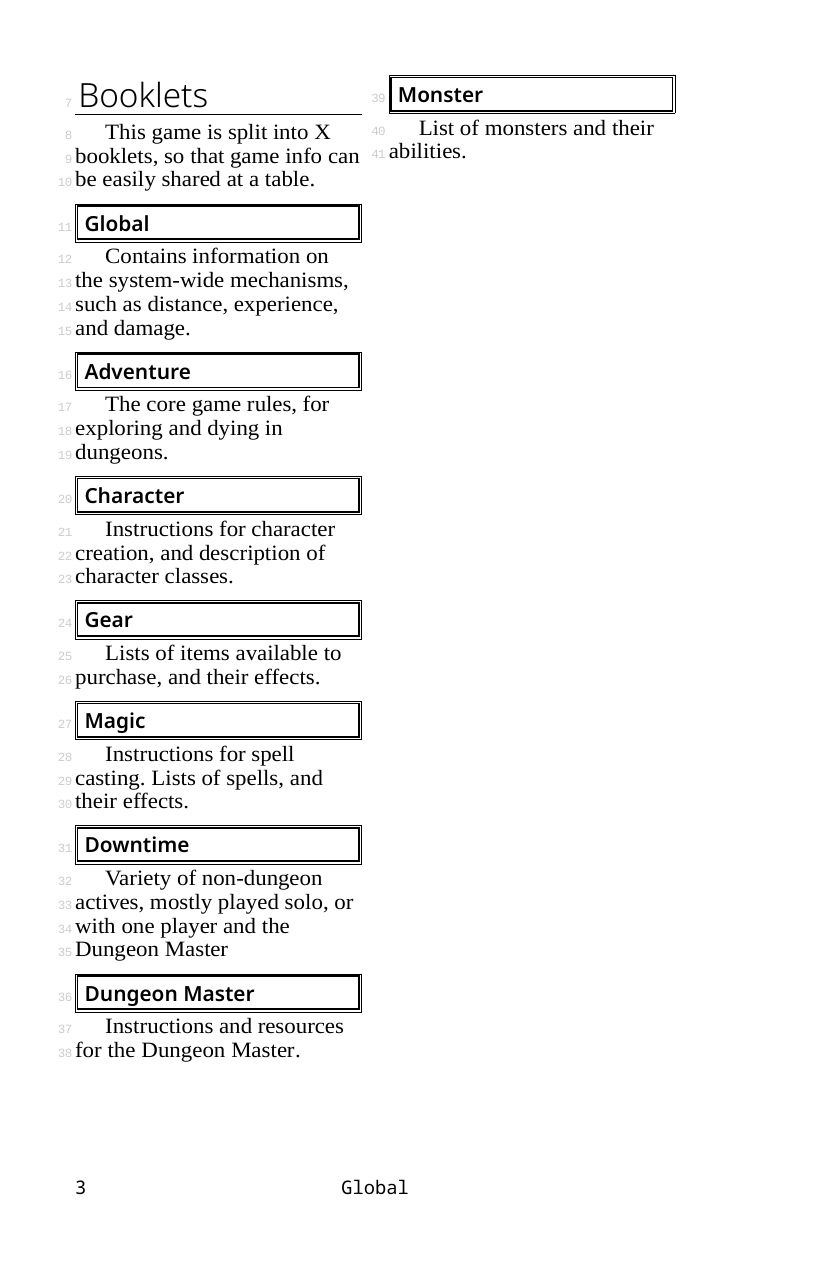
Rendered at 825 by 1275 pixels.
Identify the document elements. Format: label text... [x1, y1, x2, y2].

subtitle Dungeon Master [78, 977, 358, 1008]
text Instructions for spell casting. Lists of spells, and their effects. [75, 742, 362, 813]
text This game is split into X booklets, so that game info can be easily shared at a table. [75, 120, 362, 192]
subtitle booklets [75, 75, 362, 114]
text The core game rules, for exploring and dying in dungeons. [75, 393, 362, 464]
text Instructions for character creation, and description of character classes. [75, 517, 362, 588]
text List of monsters and their abilities. [388, 116, 675, 164]
text Contains information on the system-wide mechanisms, such as distance, experience, and damage. [75, 245, 362, 340]
subtitle Adventure [78, 355, 358, 387]
subtitle Monster [392, 78, 672, 110]
subtitle Global [78, 207, 358, 238]
text Lists of items available to purchase, and their effects. [75, 642, 362, 689]
text Instructions and resources for the Dungeon Master. [75, 1015, 362, 1062]
text Variety of non-dungeon actives, mostly played solo, or with one player and the Dungeon Master [75, 867, 362, 962]
